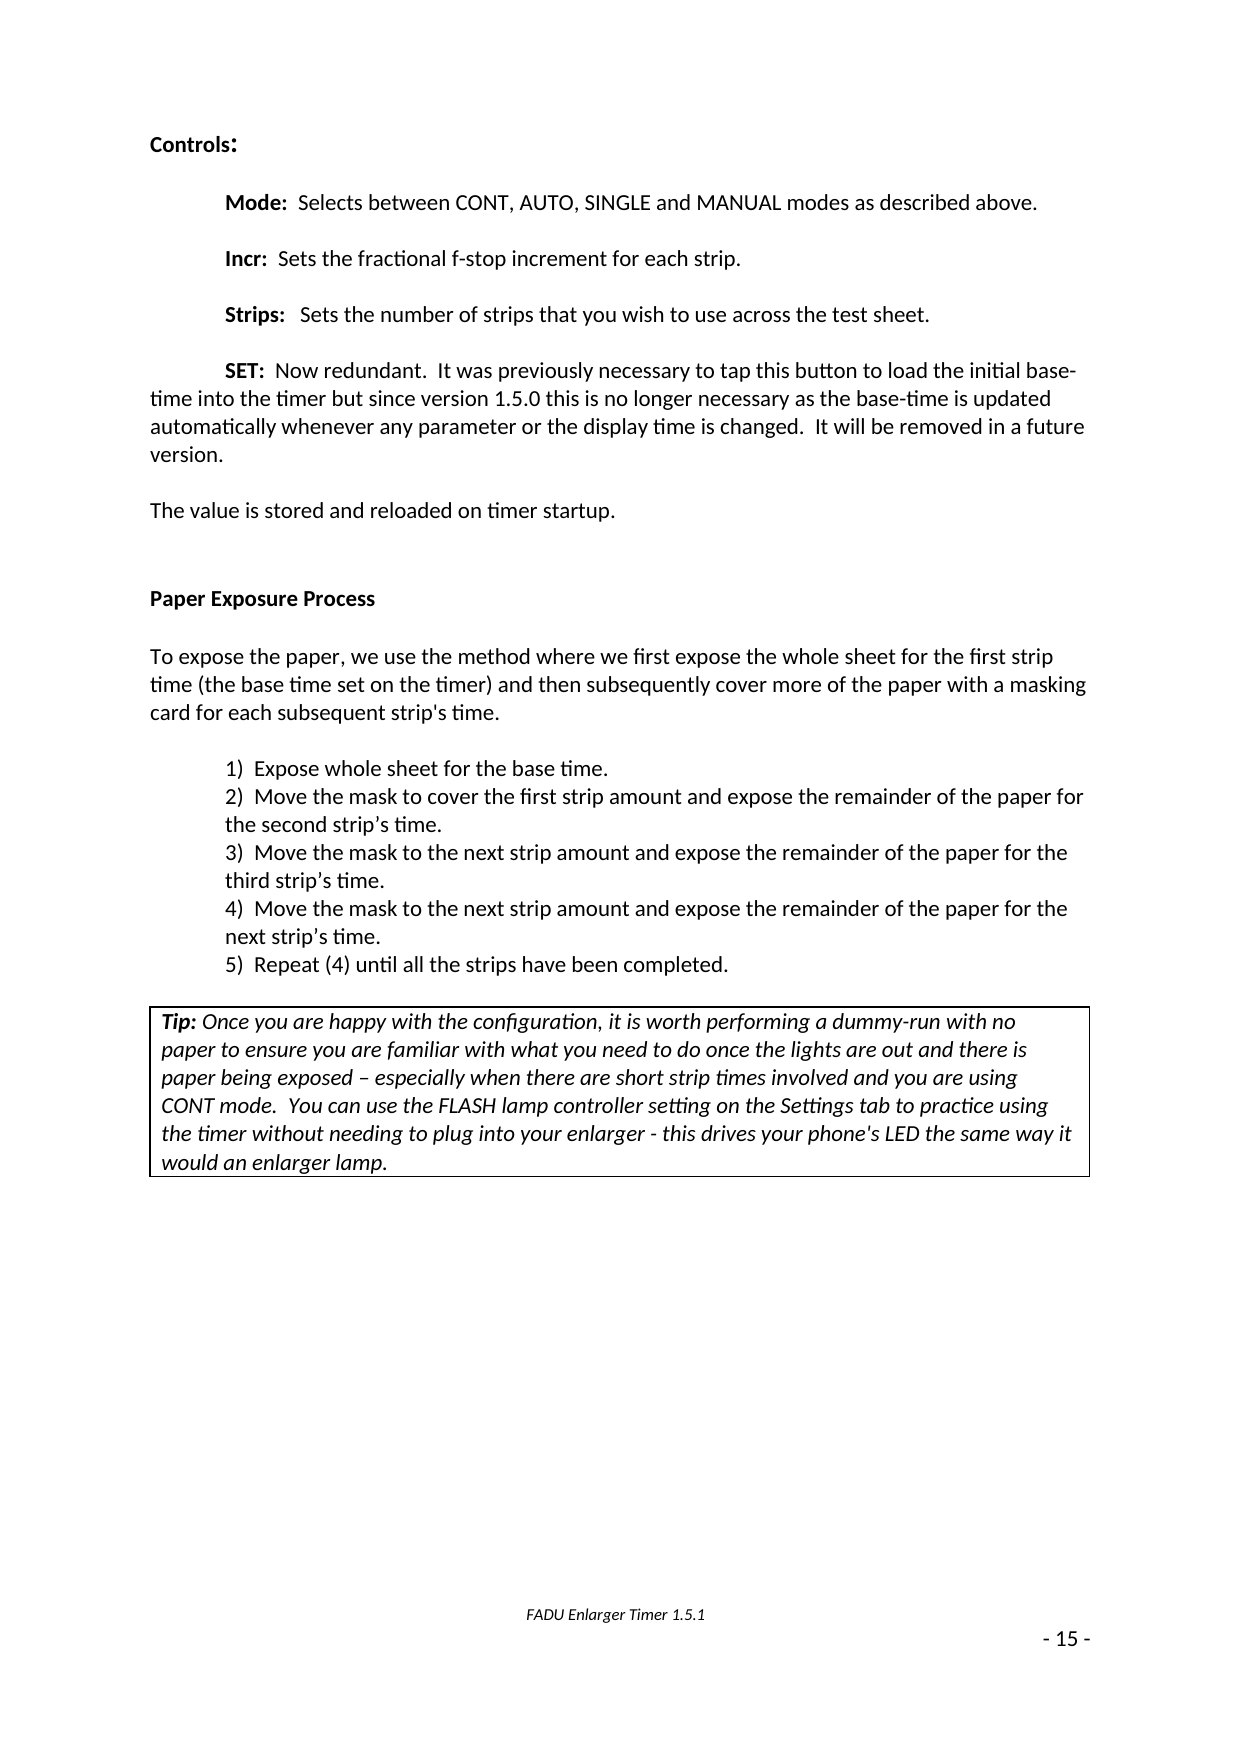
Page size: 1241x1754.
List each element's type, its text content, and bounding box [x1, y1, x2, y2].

table_header Tip: Once you are happy with the configuration, it is worth performing a dummy-run with no paper to ensure you are familiar with what you need to do once the lights are out and there is paper being exposed – especially when there are short strip times involved and you are using CONT mode. You can use the FLASH lamp controller setting on the Settings tab to practice using the timer without needing to plug into your enlarger - this drives your phone's LED the same way it would an enlarger lamp. [151, 1008, 1089, 1176]
text To expose the paper, we use the method where we first expose the whole sheet for the first strip time (the base time set on the timer) and then subsequently cover more of the paper with a masking card for each subsequent strip's time. [150, 642, 1090, 726]
text Controls: [150, 124, 1090, 160]
text The value is stored and reloaded on timer startup. [150, 496, 1090, 524]
text 1) Expose whole sheet for the base time. [225, 754, 1090, 782]
text Strips: Sets the number of strips that you wish to use across the test sheet. [150, 300, 1090, 328]
text 3) Move the mask to the next strip amount and expose the remainder of the paper for the third strip’s time. [225, 838, 1090, 894]
text 5) Repeat (4) until all the strips have been completed. [225, 950, 1090, 978]
text 4) Move the mask to the next strip amount and expose the remainder of the paper for the next strip’s time. [225, 894, 1090, 950]
text 2) Move the mask to cover the first strip amount and expose the remainder of the paper for the second strip’s time. [225, 782, 1090, 838]
subtitle Paper Exposure Process [150, 584, 1090, 612]
text SET: Now redundant. It was previously necessary to tap this button to load the initial base-time into the timer but since version 1.5.0 this is no longer necessary as the base-time is updated automatically whenever any parameter or the display time is changed. It will be removed in a future version. [150, 356, 1090, 468]
text Mode: Selects between CONT, AUTO, SINGLE and MANUAL modes as described above. [150, 188, 1090, 216]
text Incr: Sets the fractional f-stop increment for each strip. [150, 244, 1090, 272]
